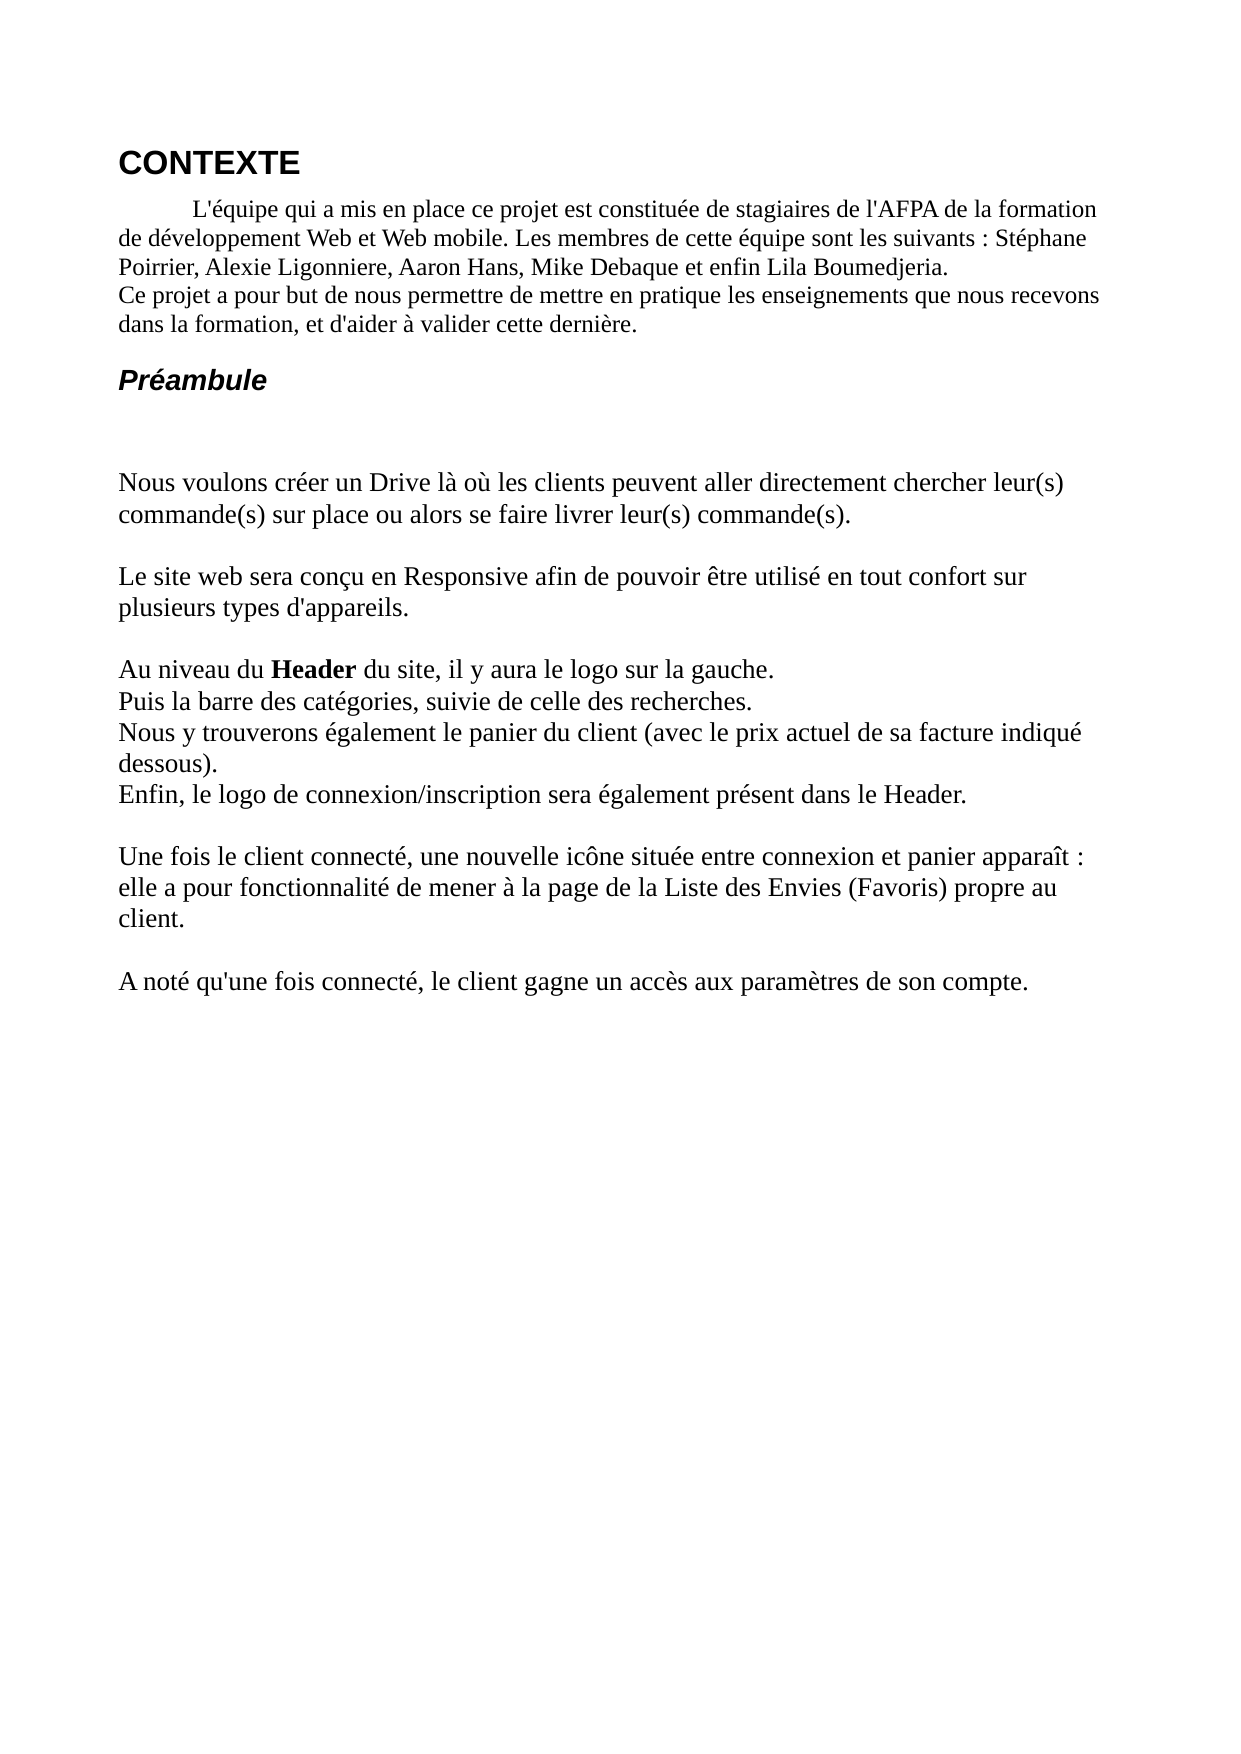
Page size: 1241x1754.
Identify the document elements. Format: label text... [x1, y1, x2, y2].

text A noté qu'une fois connecté, le client gagne un accès aux paramètres de son compte. [118, 965, 1122, 996]
text Nous voulons créer un Drive là où les clients peuvent aller directement chercher leur(s) commande(s) sur place ou alors se faire livrer leur(s) commande(s). [118, 467, 1122, 529]
text L'équipe qui a mis en place ce projet est constituée de stagiaires de l'AFPA de la formation de développement Web et Web mobile. Les membres de cette équipe sont les suivants : Stéphane Poirrier, Alexie Ligonniere, Aaron Hans, Mike Debaque et enfin Lila Boumedjeria. [118, 194, 1122, 281]
text Le site web sera conçu en Responsive afin de pouvoir être utilisé en tout confort sur plusieurs types d'appareils. [118, 560, 1122, 622]
text Enfin, le logo de connexion/inscription sera également présent dans le Header. [118, 778, 1122, 809]
text Puis la barre des catégories, suivie de celle des recherches. [118, 684, 1122, 716]
text Au niveau du Header du site, il y aura le logo sur la gauche. [118, 653, 1122, 684]
text Nous y trouverons également le panier du client (avec le prix actuel de sa facture indiqué dessous). [118, 716, 1122, 778]
subtitle Préambule [118, 363, 1122, 397]
text Une fois le client connecté, une nouvelle icône située entre connexion et panier apparaît : elle a pour fonctionnalité de mener à la page de la Liste des Envies (Favoris) propre au client. [118, 840, 1122, 934]
text Ce projet a pour but de nous permettre de mettre en pratique les enseignements que nous recevons dans la formation, et d'aider à valider cette dernière. [118, 281, 1122, 338]
subtitle CONTEXTE [118, 143, 1122, 182]
